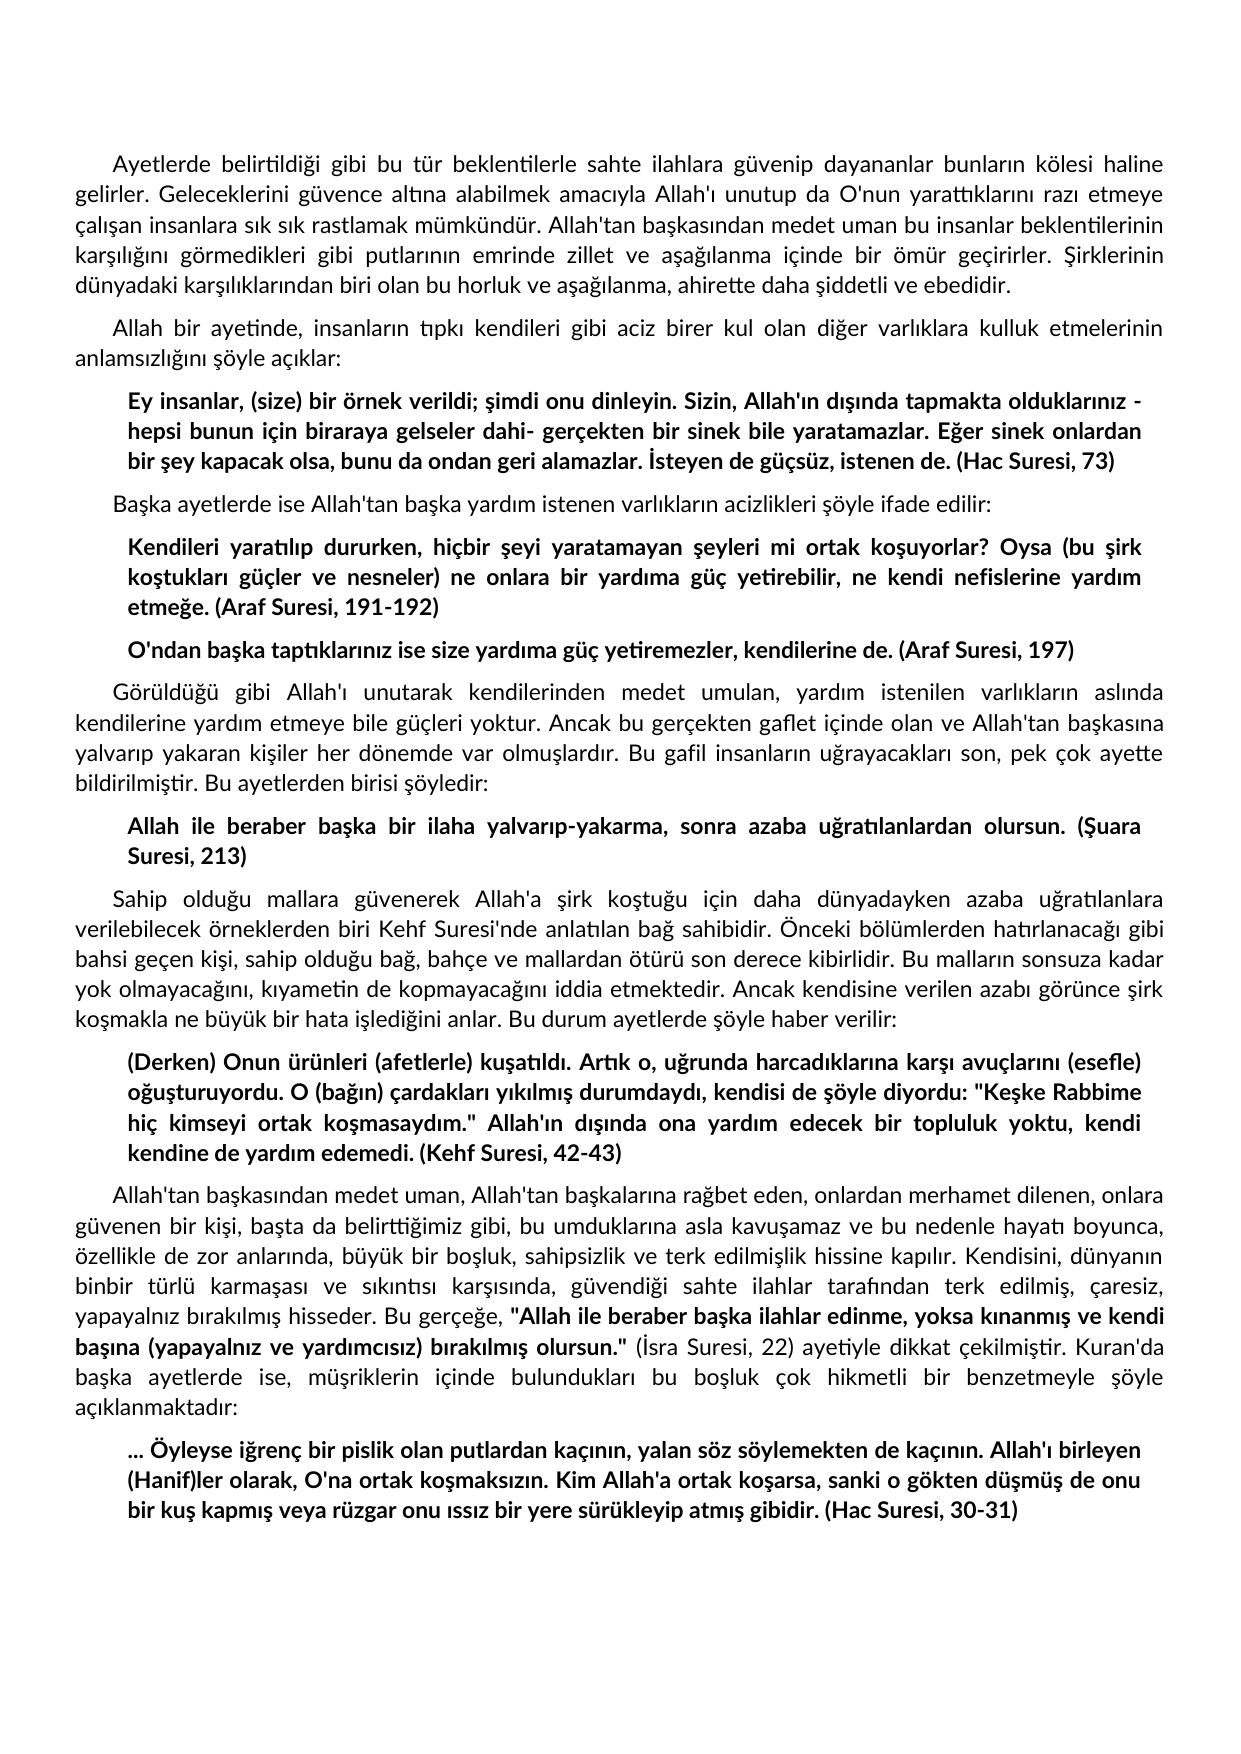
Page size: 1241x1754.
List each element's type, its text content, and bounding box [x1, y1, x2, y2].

text Allah ile beraber başka bir ilaha yalvarıp-yakarma, sonra azaba uğratılanlardan olursun. (Şuara Suresi, 213) [127, 811, 1143, 869]
text (Derken) Onun ürünleri (afetlerle) kuşatıldı. Artık o, uğrunda harcadıklarına karşı avuçlarını (esefle) oğuşturuyordu. O (bağın) çardakları yıkılmış durumdaydı, kendisi de şöyle diyordu: "Keşke Rabbime hiç kimseyi ortak koşmasaydım." Allah'ın dışında ona yardım edecek bir topluluk yoktu, kendi kendine de yardım edemedi. (Kehf Suresi, 42-43) [127, 1048, 1143, 1166]
text Başka ayetlerde ise Allah'tan başka yardım istenen varlıkların acizlikleri şöyle ifade edilir: [75, 489, 1165, 517]
text Allah'tan başkasından medet uman, Allah'tan başkalarına rağbet eden, onlardan merhamet dilenen, onlara güvenen bir kişi, başta da belirttiğimiz gibi, bu umduklarına asla kavuşamaz ve bu nedenle hayatı boyunca, özellikle de zor anlarında, büyük bir boşluk, sahipsizlik ve terk edilmişlik hissine kapılır. Kendisini, dünyanın binbir türlü karmaşası ve sıkıntısı karşısında, güvendiği sahte ilahlar tarafından terk edilmiş, çaresiz, yapayalnız bırakılmış hisseder. Bu gerçeğe, "Allah ile beraber başka ilahlar edinme, yoksa kınanmış ve kendi başına (yapayalnız ve yardımcısız) bırakılmış olursun." (İsra Suresi, 22) ayetiyle dikkat çekilmiştir. Kuran'da başka ayetlerde ise, müşriklerin içinde bulundukları bu boşluk çok hikmetli bir benzetmeyle şöyle açıklanmaktadır: [75, 1181, 1165, 1420]
text Görüldüğü gibi Allah'ı unutarak kendilerinden medet umulan, yardım istenilen varlıkların aslında kendilerine yardım etmeye bile güçleri yoktur. Ancak bu gerçekten gaflet içinde olan ve Allah'tan başkasına yalvarıp yakaran kişiler her dönemde var olmuşlardır. Bu gafil insanların uğrayacakları son, pek çok ayette bildirilmiştir. Bu ayetlerden birisi şöyledir: [75, 678, 1165, 796]
text Sahip olduğu mallara güvenerek Allah'a şirk koştuğu için daha dünyadayken azaba uğratılanlara verilebilecek örneklerden biri Kehf Suresi'nde anlatılan bağ sahibidir. Önceki bölümlerden hatırlanacağı gibi bahsi geçen kişi, sahip olduğu bağ, bahçe ve mallardan ötürü son derece kibirlidir. Bu malların sonsuza kadar yok olmayacağını, kıyametin de kopmayacağını iddia etmektedir. Ancak kendisine verilen azabı görünce şirk koşmakla ne büyük bir hata işlediğini anlar. Bu durum ayetlerde şöyle haber verilir: [75, 884, 1165, 1033]
text Ey insanlar, (size) bir örnek verildi; şimdi onu dinleyin. Sizin, Allah'ın dışında tapmakta olduklarınız -hepsi bunun için biraraya gelseler dahi- gerçekten bir sinek bile yaratamazlar. Eğer sinek onlardan bir şey kapacak olsa, bunu da ondan geri alamazlar. İsteyen de güçsüz, istenen de. (Hac Suresi, 73) [127, 386, 1143, 474]
text Kendileri yaratılıp dururken, hiçbir şeyi yaratamayan şeyleri mi ortak koşuyorlar? Oysa (bu şirk koştukları güçler ve nesneler) ne onlara bir yardıma güç yetirebilir, ne kendi nefislerine yardım etmeğe. (Araf Suresi, 191-192) [127, 532, 1143, 620]
text ... Öyleyse iğrenç bir pislik olan putlardan kaçının, yalan söz söylemekten de kaçının. Allah'ı birleyen (Hanif)ler olarak, O'na ortak koşmaksızın. Kim Allah'a ortak koşarsa, sanki o gökten düşmüş de onu bir kuş kapmış veya rüzgar onu ıssız bir yere sürükleyip atmış gibidir. (Hac Suresi, 30-31) [127, 1435, 1143, 1523]
text O'ndan başka taptıklarınız ise size yardıma güç yetiremezler, kendilerine de. (Araf Suresi, 197) [127, 635, 1143, 663]
text Ayetlerde belirtildiği gibi bu tür beklentilerle sahte ilahlara güvenip dayananlar bunların kölesi haline gelirler. Geleceklerini güvence altına alabilmek amacıyla Allah'ı unutup da O'nun yarattıklarını razı etmeye çalışan insanlara sık sık rastlamak mümkündür. Allah'tan başkasından medet uman bu insanlar beklentilerinin karşılığını görmedikleri gibi putlarının emrinde zillet ve aşağılanma içinde bir ömür geçirirler. Şirklerinin dünyadaki karşılıklarından biri olan bu horluk ve aşağılanma, ahirette daha şiddetli ve ebedidir. [75, 150, 1165, 298]
text Allah bir ayetinde, insanların tıpkı kendileri gibi aciz birer kul olan diğer varlıklara kulluk etmelerinin anlamsızlığını şöyle açıklar: [75, 313, 1165, 371]
